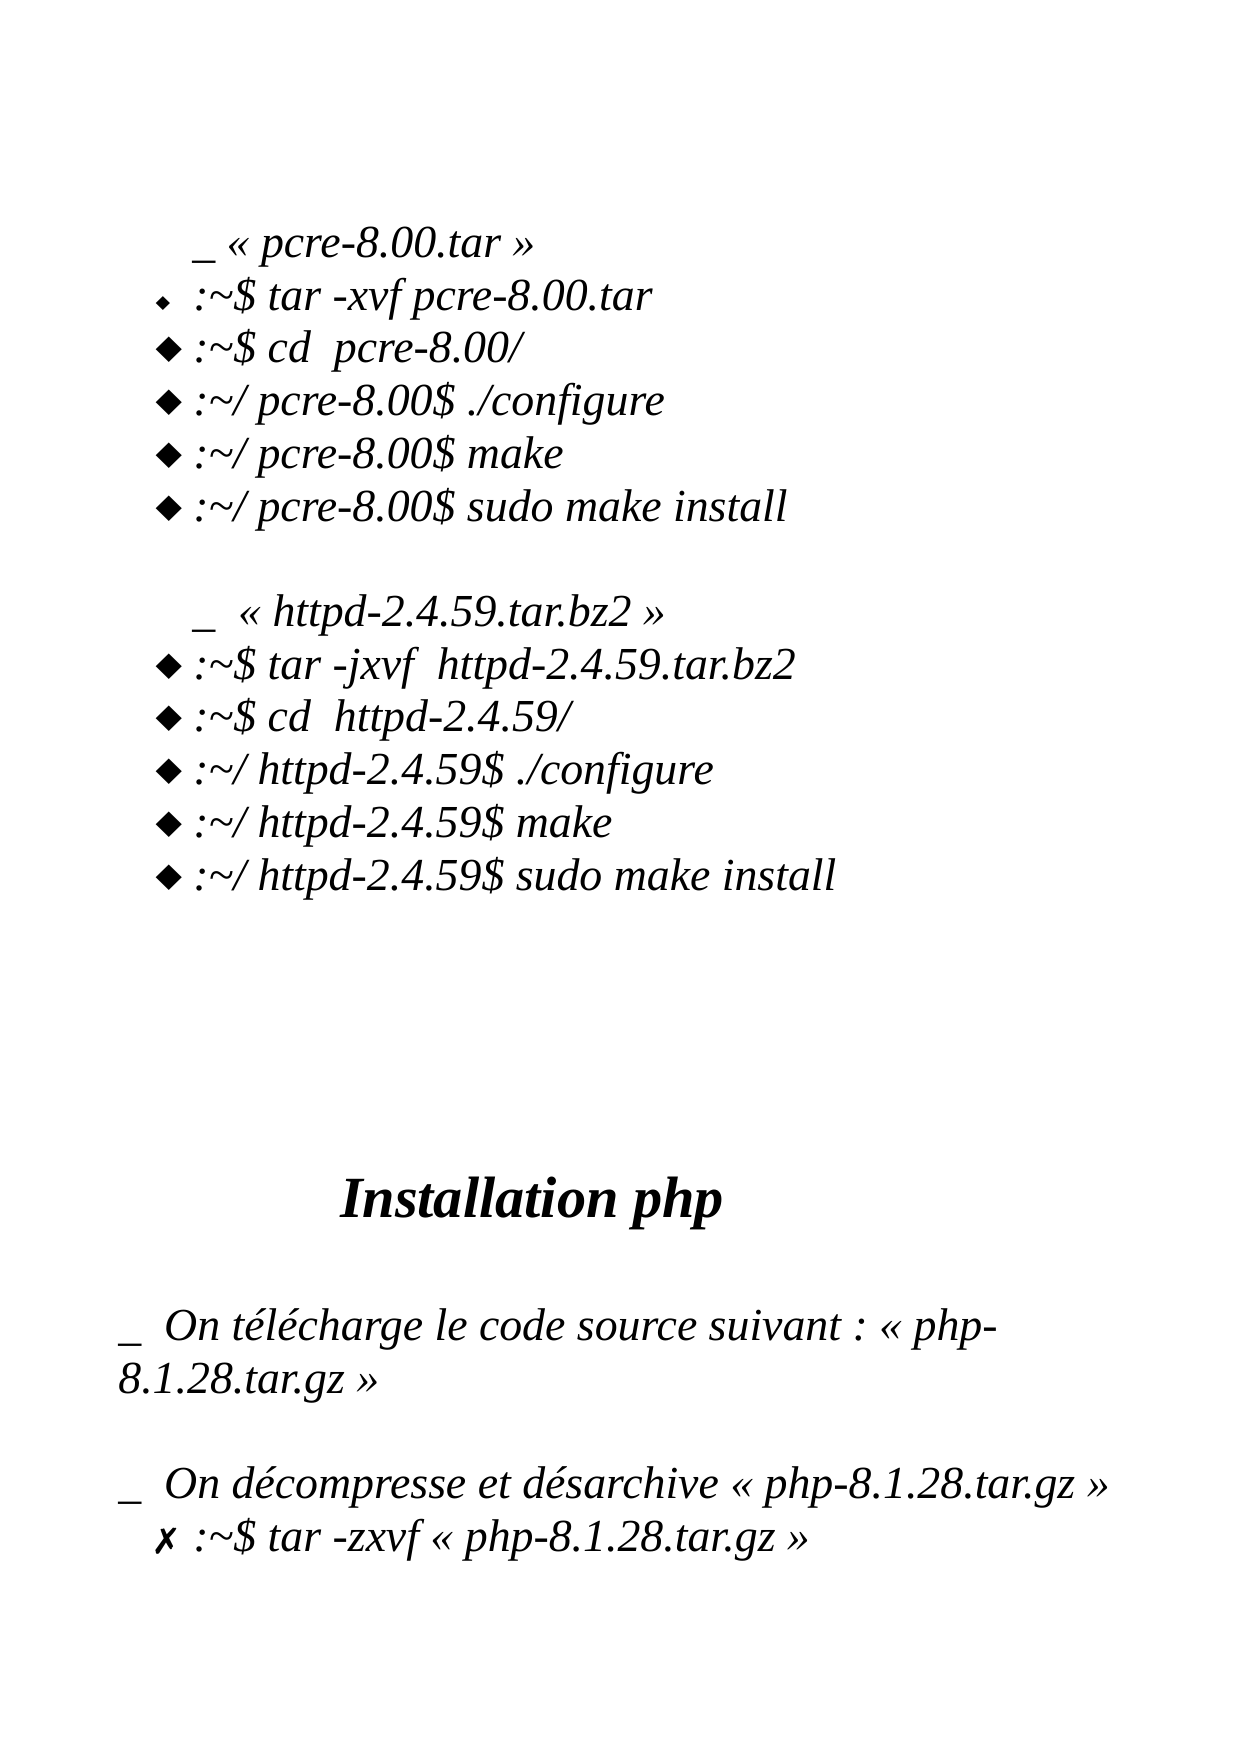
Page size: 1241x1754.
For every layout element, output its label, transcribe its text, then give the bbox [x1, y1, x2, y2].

text _ On télécharge le code source suivant : « php-8.1.28.tar.gz » [118, 1298, 1122, 1403]
list :~/ httpd-2.4.59$ sudo make install [156, 847, 1122, 900]
list :~/ pcre-8.00$ sudo make install [156, 478, 1122, 531]
text Installation php [118, 1163, 1122, 1231]
list :~$ cd pcre-8.00/ [156, 320, 1122, 373]
list :~$ tar -jxvf httpd-2.4.59.tar.bz2 [156, 636, 1122, 689]
text _ « pcre-8.00.tar » [118, 215, 1122, 267]
text _ On décompresse et désarchive « php-8.1.28.tar.gz » [118, 1456, 1122, 1508]
text _ « httpd-2.4.59.tar.bz2 » [118, 584, 1122, 636]
list :~/ httpd-2.4.59$ make [156, 794, 1122, 847]
list :~$ tar -xvf pcre-8.00.tar [156, 267, 1122, 320]
list :~$ cd httpd-2.4.59/ [156, 689, 1122, 742]
list :~$ tar -zxvf « php-8.1.28.tar.gz » [156, 1508, 1122, 1561]
list :~/ pcre-8.00$ make [156, 426, 1122, 478]
list :~/ pcre-8.00$ ./configure [156, 373, 1122, 426]
list :~/ httpd-2.4.59$ ./configure [156, 742, 1122, 794]
